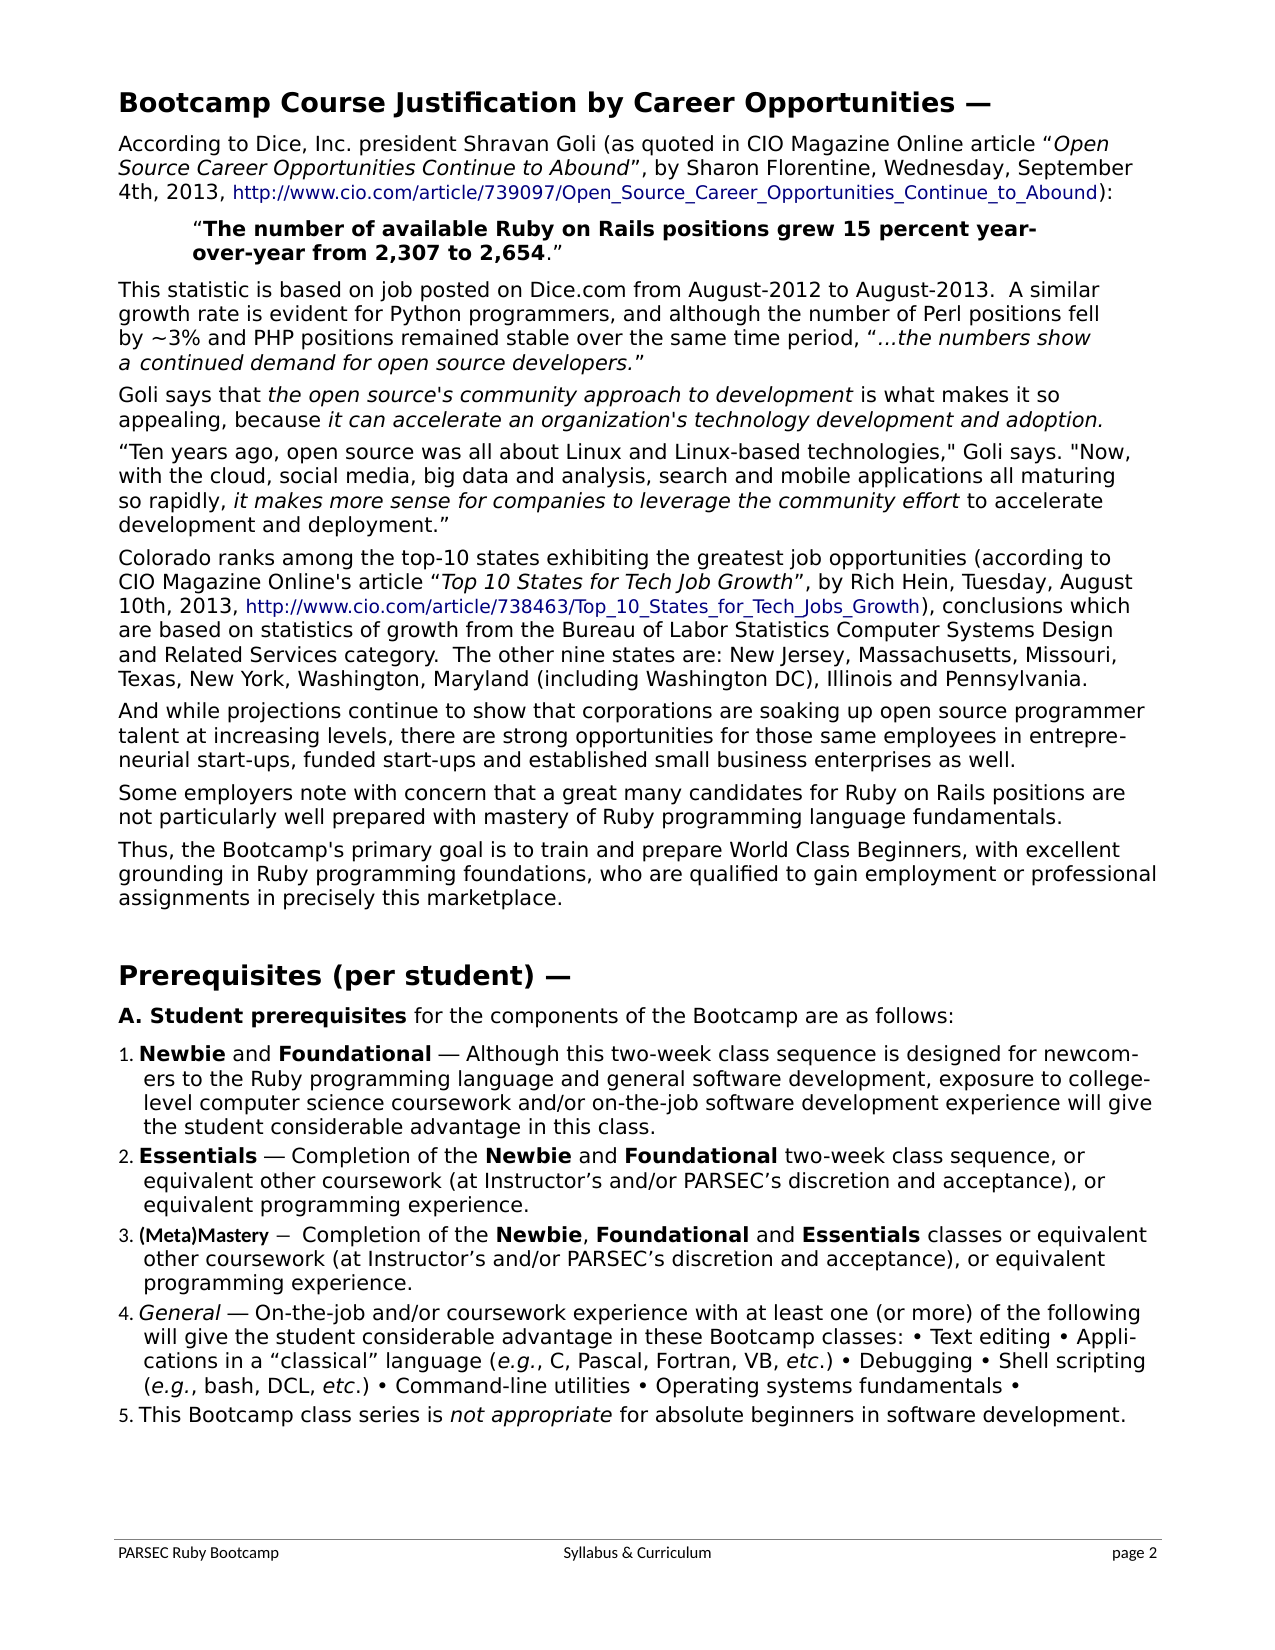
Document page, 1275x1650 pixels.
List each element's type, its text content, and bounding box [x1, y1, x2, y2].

text Goli says that the open source's community approach to development is what makes it so appealing, because it can accelerate an organization's technology development and adoption. [118, 383, 1157, 432]
text This statistic is based on job posted on Dice.com from August-2012 to August-2013. A similar growth rate is evident for Python programmers, and although the number of Perl positions fell by ~3% and PHP positions remained stable over the same time period, “...the numbers show a continued demand for open source developers.” [118, 278, 1157, 375]
list Newbie and Foundational ― Although this two-week class sequence is designed for newcom­ers to the Ruby programming language and general software development, exposure to college-level computer science coursework and/or on-the-job software development experience will give the student considerable advantage in this class. [118, 1041, 1157, 1139]
text “Ten years ago, open source was all about Linux and Linux-based technologies," Goli says. "Now, with the cloud, social media, big data and analysis, search and mobile applications all maturing so rapidly, it makes more sense for companies to leverage the community effort to accelerate development and deployment.” [118, 440, 1137, 537]
text Colorado ranks among the top-10 states exhibiting the greatest job opportunities (according to CIO Magazine Online's article “Top 10 States for Tech Job Growth”, by Rich Hein, Tuesday, August 10th, 2013, http://www.cio.com/article/738463/Top_10_States_for_Tech_Jobs_Growth), conclusions which are based on statistics of growth from the Bureau of Labor Statistics Computer Systems Design and Related Services category. The other nine states are: New Jersey, Massachusetts, Missouri, Texas, New York, Washington, Maryland (including Washington DC), Illinois and Pennsylvania. [118, 546, 1147, 691]
text Thus, the Bootcamp's primary goal is to train and prepare World Class Beginners, with excellent grounding in Ruby programming foundations, who are qualified to gain employment or professional assignments in precisely this marketplace. [118, 838, 1182, 910]
list This Bootcamp class series is not appropriate for absolute beginners in software development. [118, 1402, 1157, 1428]
list General ― On-the-job and/or coursework experience with at least one (or more) of the following will give the student considerable advantage in these Bootcamp classes: • Text editing • Appli­cations in a “classical” language (e.g., C, Pascal, Fortran, VB, etc.) • Debugging • Shell scripting (e.g., bash, DCL, etc.) • Command-line utilities • Operating systems fundamentals • [118, 1300, 1157, 1398]
text Prerequisites (per student) — [118, 960, 1157, 992]
text Bootcamp Course Justification by Career Opportunities — [118, 87, 1157, 119]
text A. Student prerequisites for the components of the Bootcamp are as follows: [118, 1004, 1157, 1029]
text Some employers note with concern that a great many candidates for Ruby on Rails positions are not particularly well prepared with mastery of Ruby programming language fundamentals. [118, 781, 1153, 829]
list Essentials ― Completion of the Newbie and Foundational two-week class sequence, or equivalent other coursework (at Instructor’s and/or PARSEC’s discretion and acceptance), or equivalent programming experience. [118, 1144, 1157, 1218]
text And while projections continue to show that corporations are soaking up open source programmer talent at increasing levels, there are strong opportunities for those same employees in entrepre­neurial start-ups, funded start-ups and established small business enterprises as well. [118, 699, 1153, 772]
text According to Dice, Inc. president Shravan Goli (as quoted in CIO Magazine Online article “Open Source Career Opportunities Continue to Abound”, by Sharon Florentine, Wednesday, September 4th, 2013, http://www.cio.com/article/739097/Open_Source_Career_Opportunities_Continue_to_Abound): [118, 132, 1157, 204]
text “The number of available Ruby on Rails positions grew 15 percent year-over-year from 2,307 to 2,654.” [192, 217, 1054, 265]
list (Meta)Mastery ― Completion of the Newbie, Foundational and Essentials classes or equivalent other coursework (at Instructor’s and/or PARSEC’s discretion and acceptance), or equivalent programming experience. [118, 1222, 1157, 1296]
